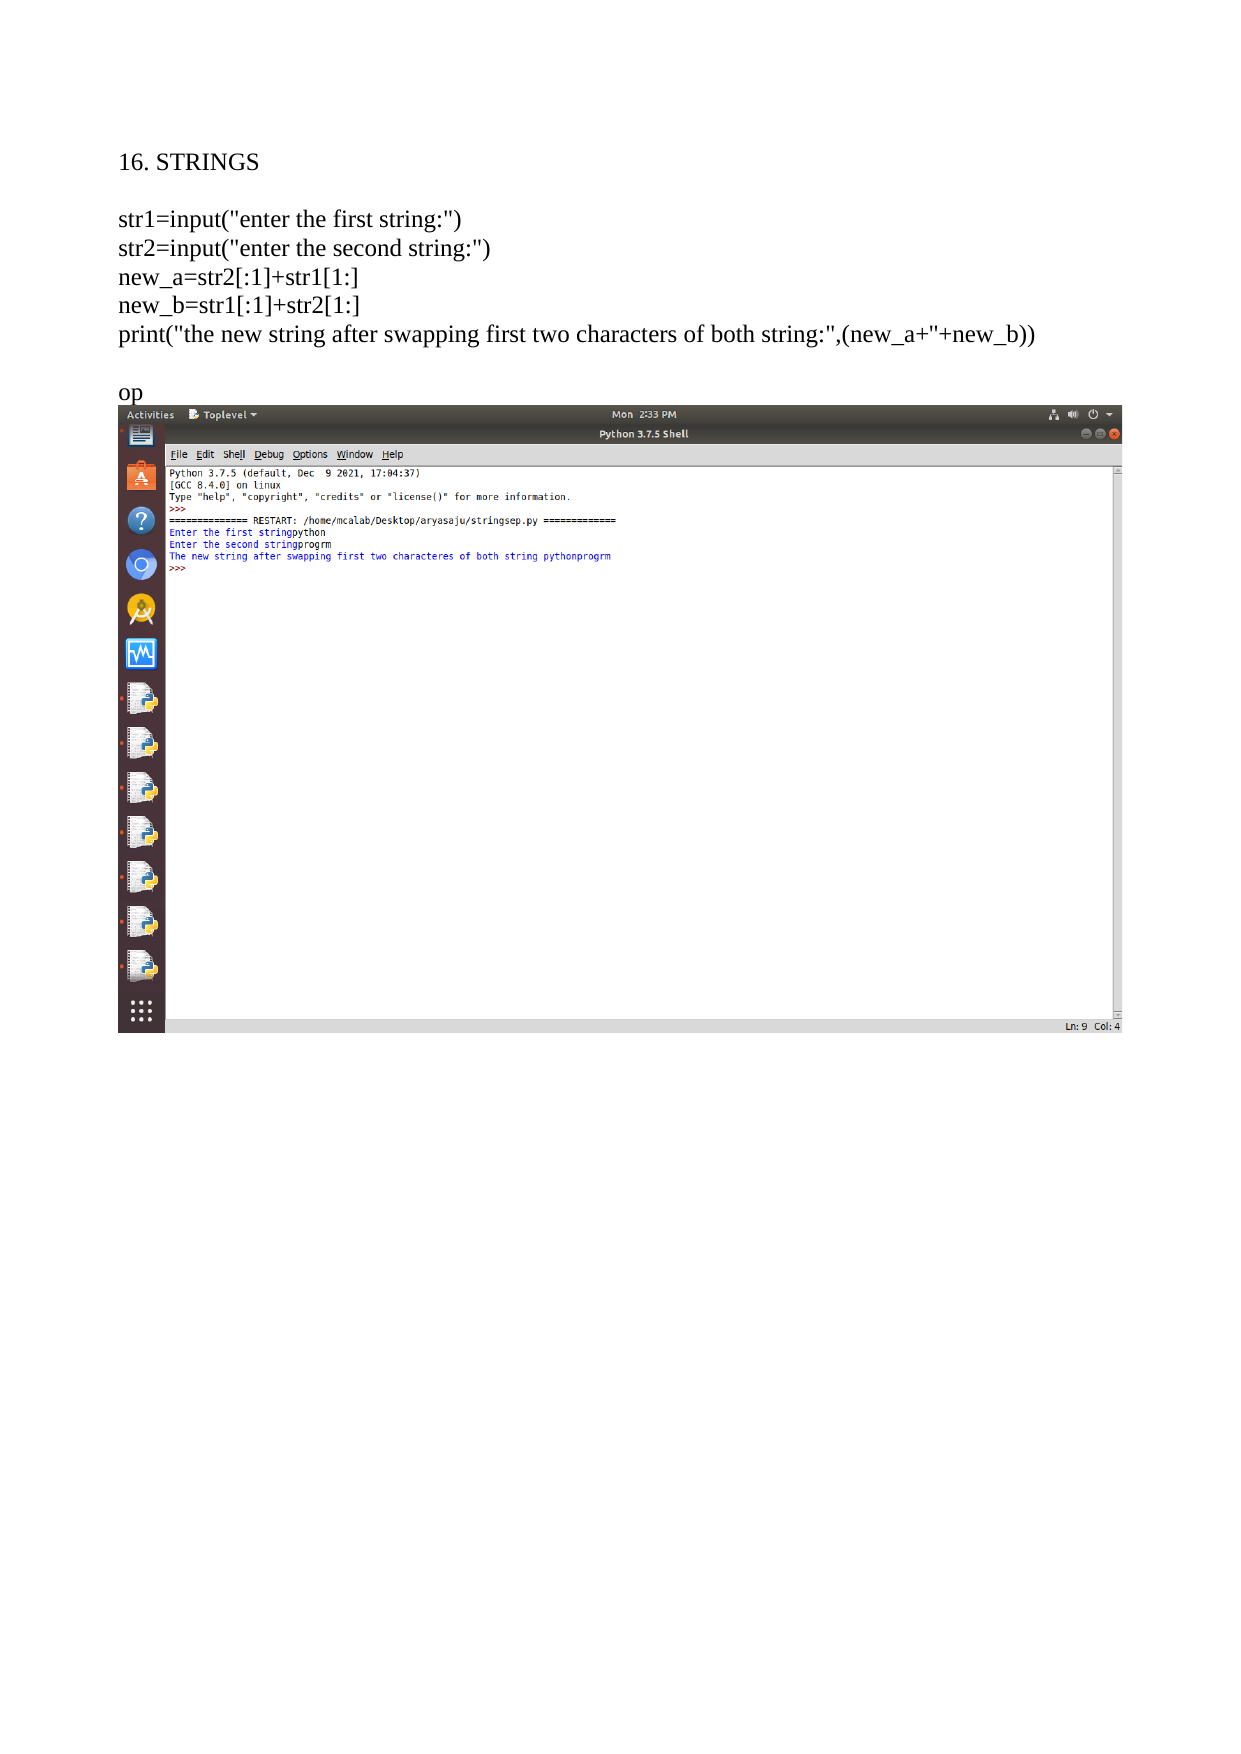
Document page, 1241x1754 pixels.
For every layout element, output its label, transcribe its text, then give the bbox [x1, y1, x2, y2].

text str1=input("enter the first string:") [118, 204, 1122, 233]
text new_a=str2[:1]+str1[1:] [118, 262, 1122, 291]
text op [118, 377, 1122, 405]
text new_b=str1[:1]+str2[1:] [118, 291, 1122, 319]
text str2=input("enter the second string:") [118, 233, 1122, 262]
text 16. STRINGS [118, 147, 1122, 176]
picture [118, 405, 1123, 1033]
text print("the new string after swapping first two characters of both string:",(new_a+''+new_b)) [118, 319, 1122, 348]
